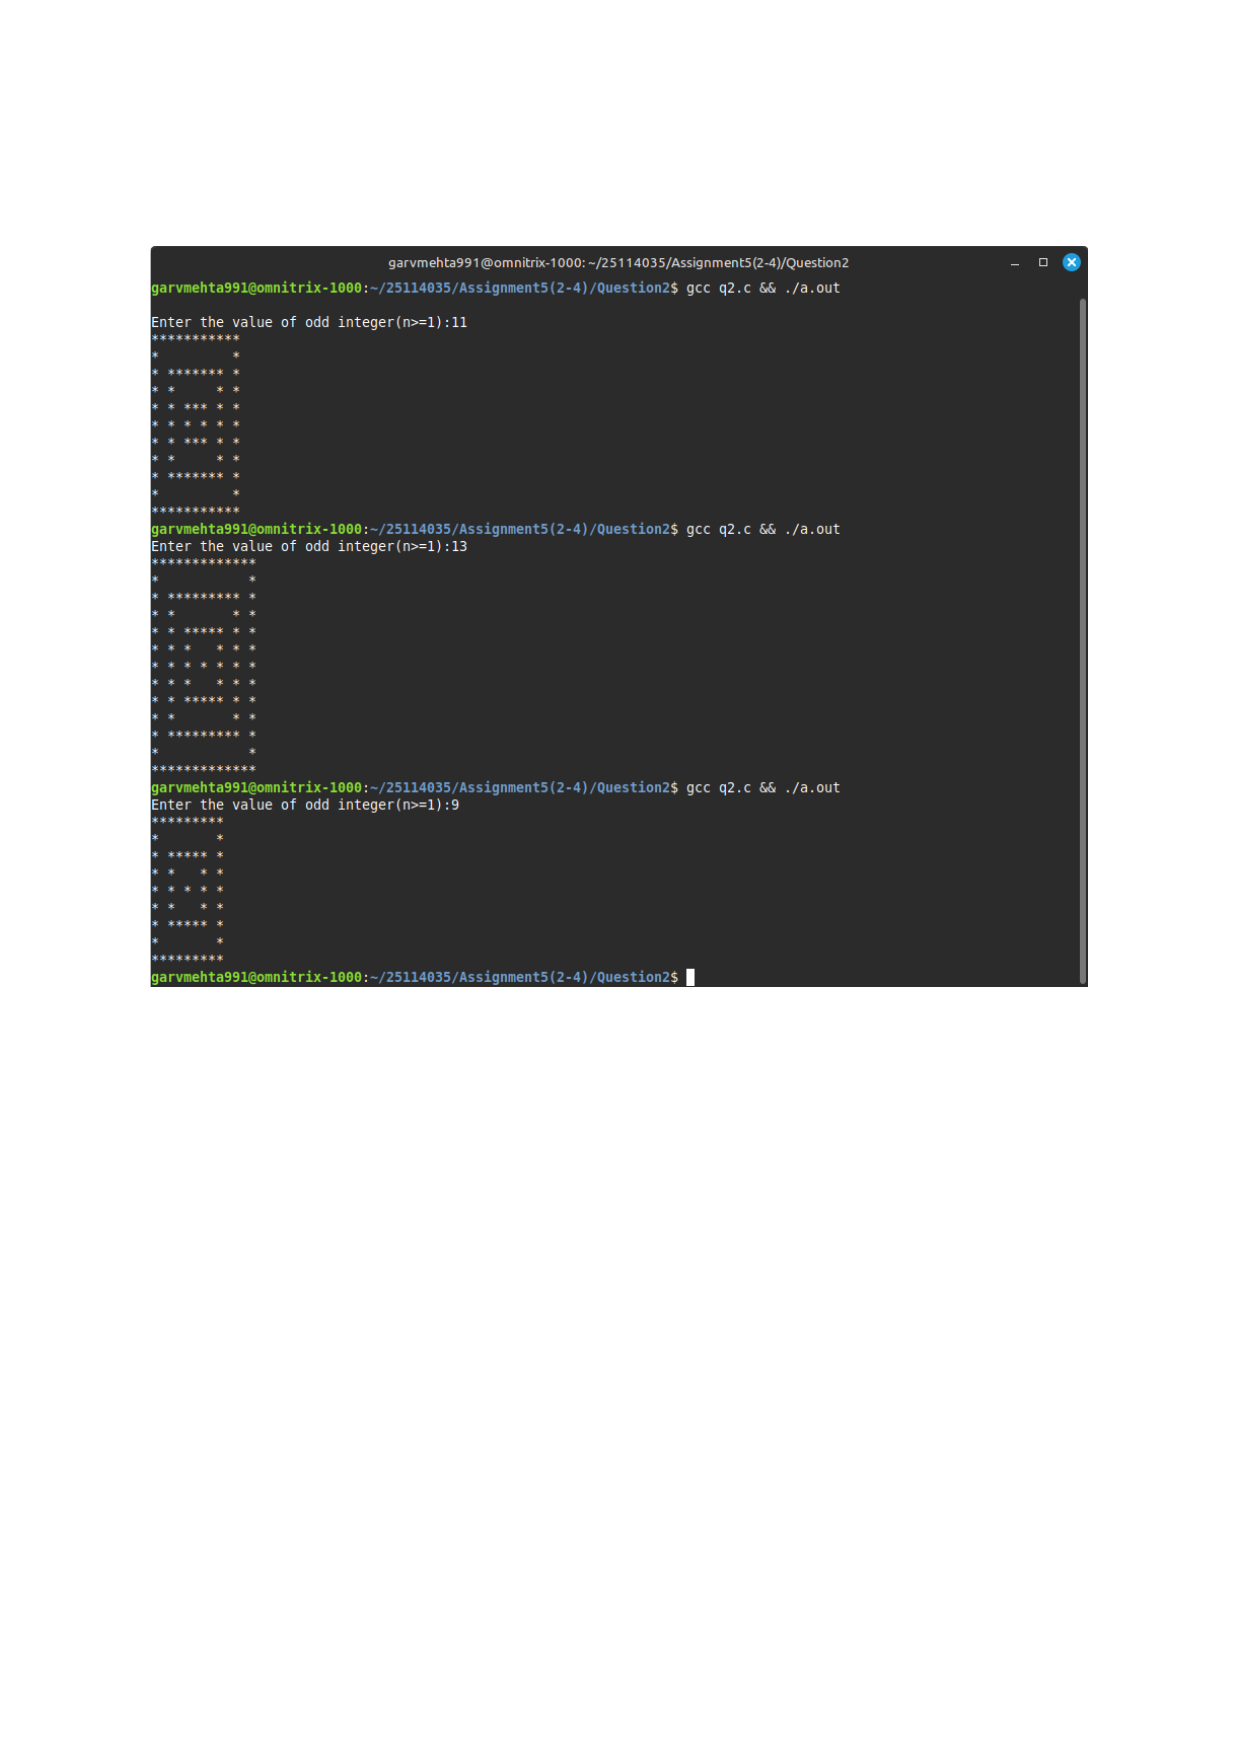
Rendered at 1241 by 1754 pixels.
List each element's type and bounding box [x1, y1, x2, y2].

picture [150, 246, 1088, 987]
